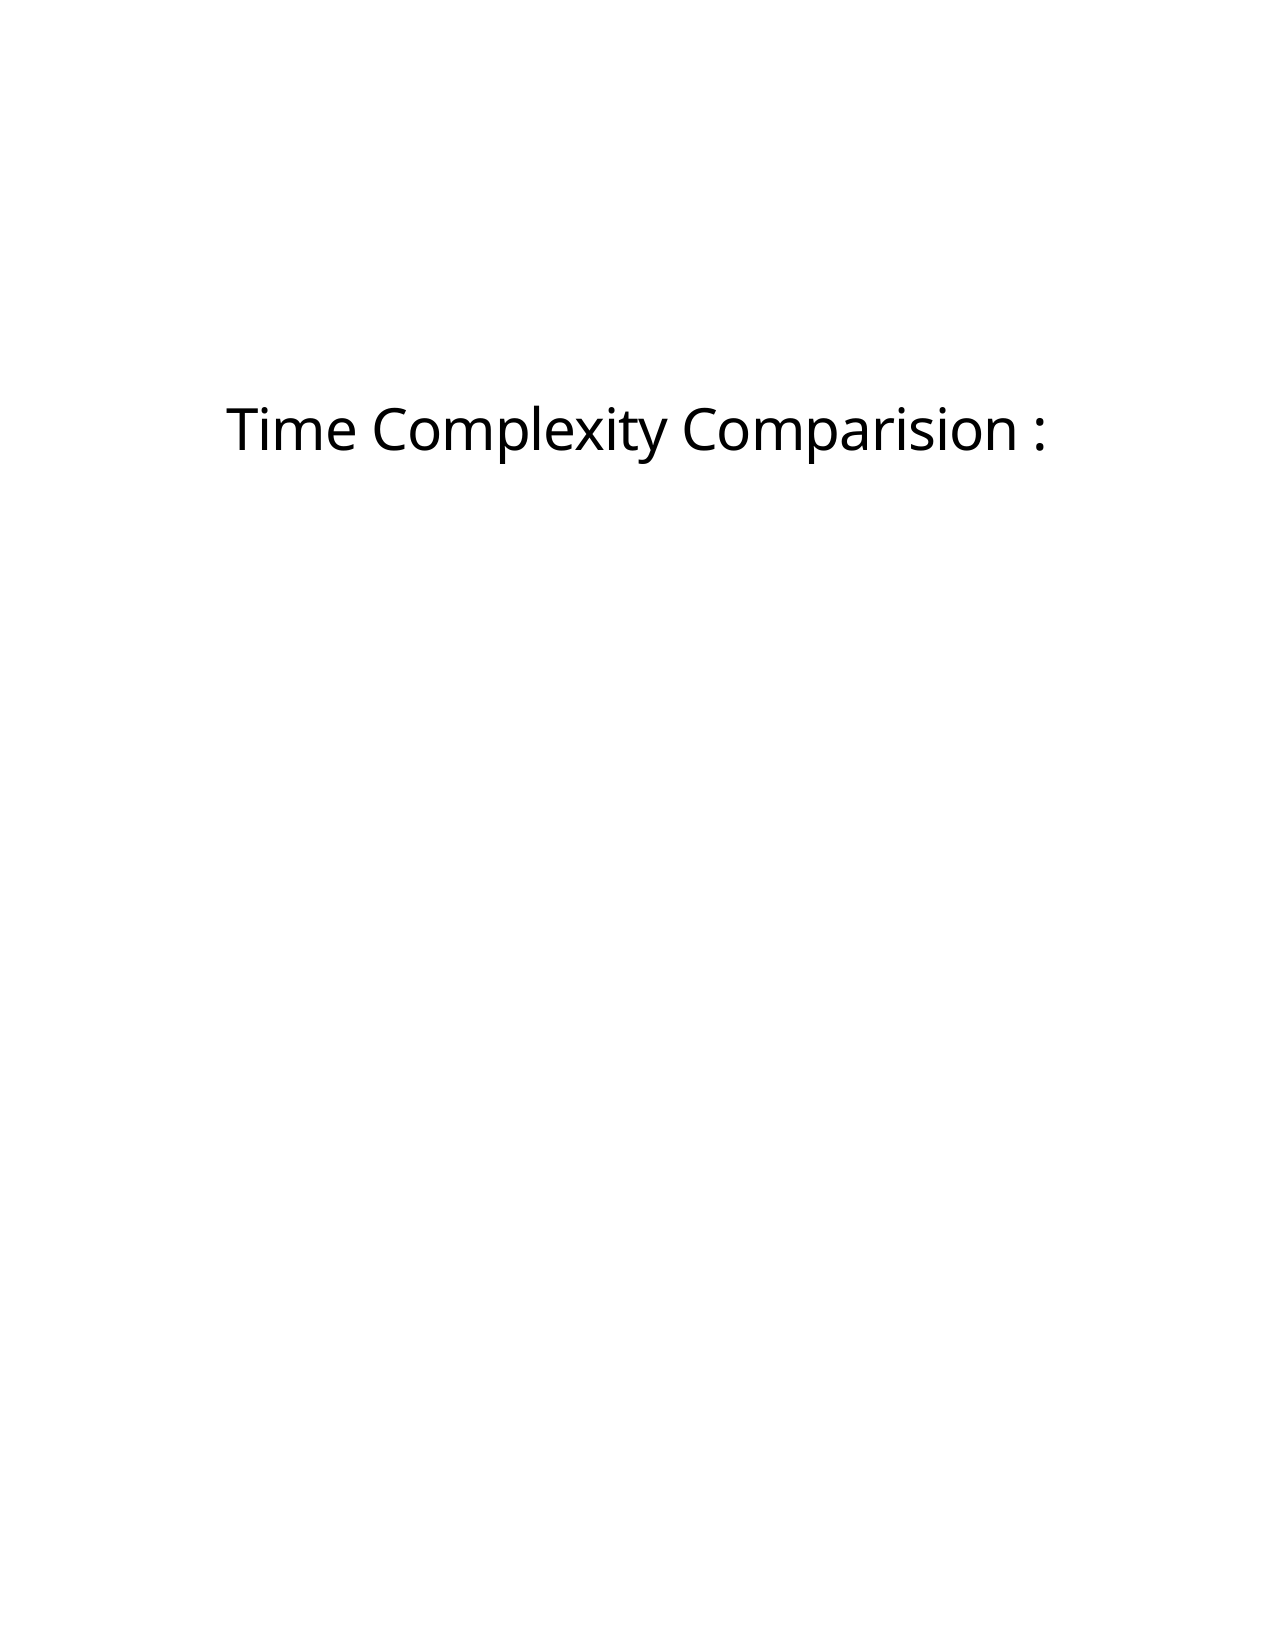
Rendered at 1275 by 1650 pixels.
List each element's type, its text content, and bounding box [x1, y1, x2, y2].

title Time Complexity Comparision : [150, 388, 1125, 468]
